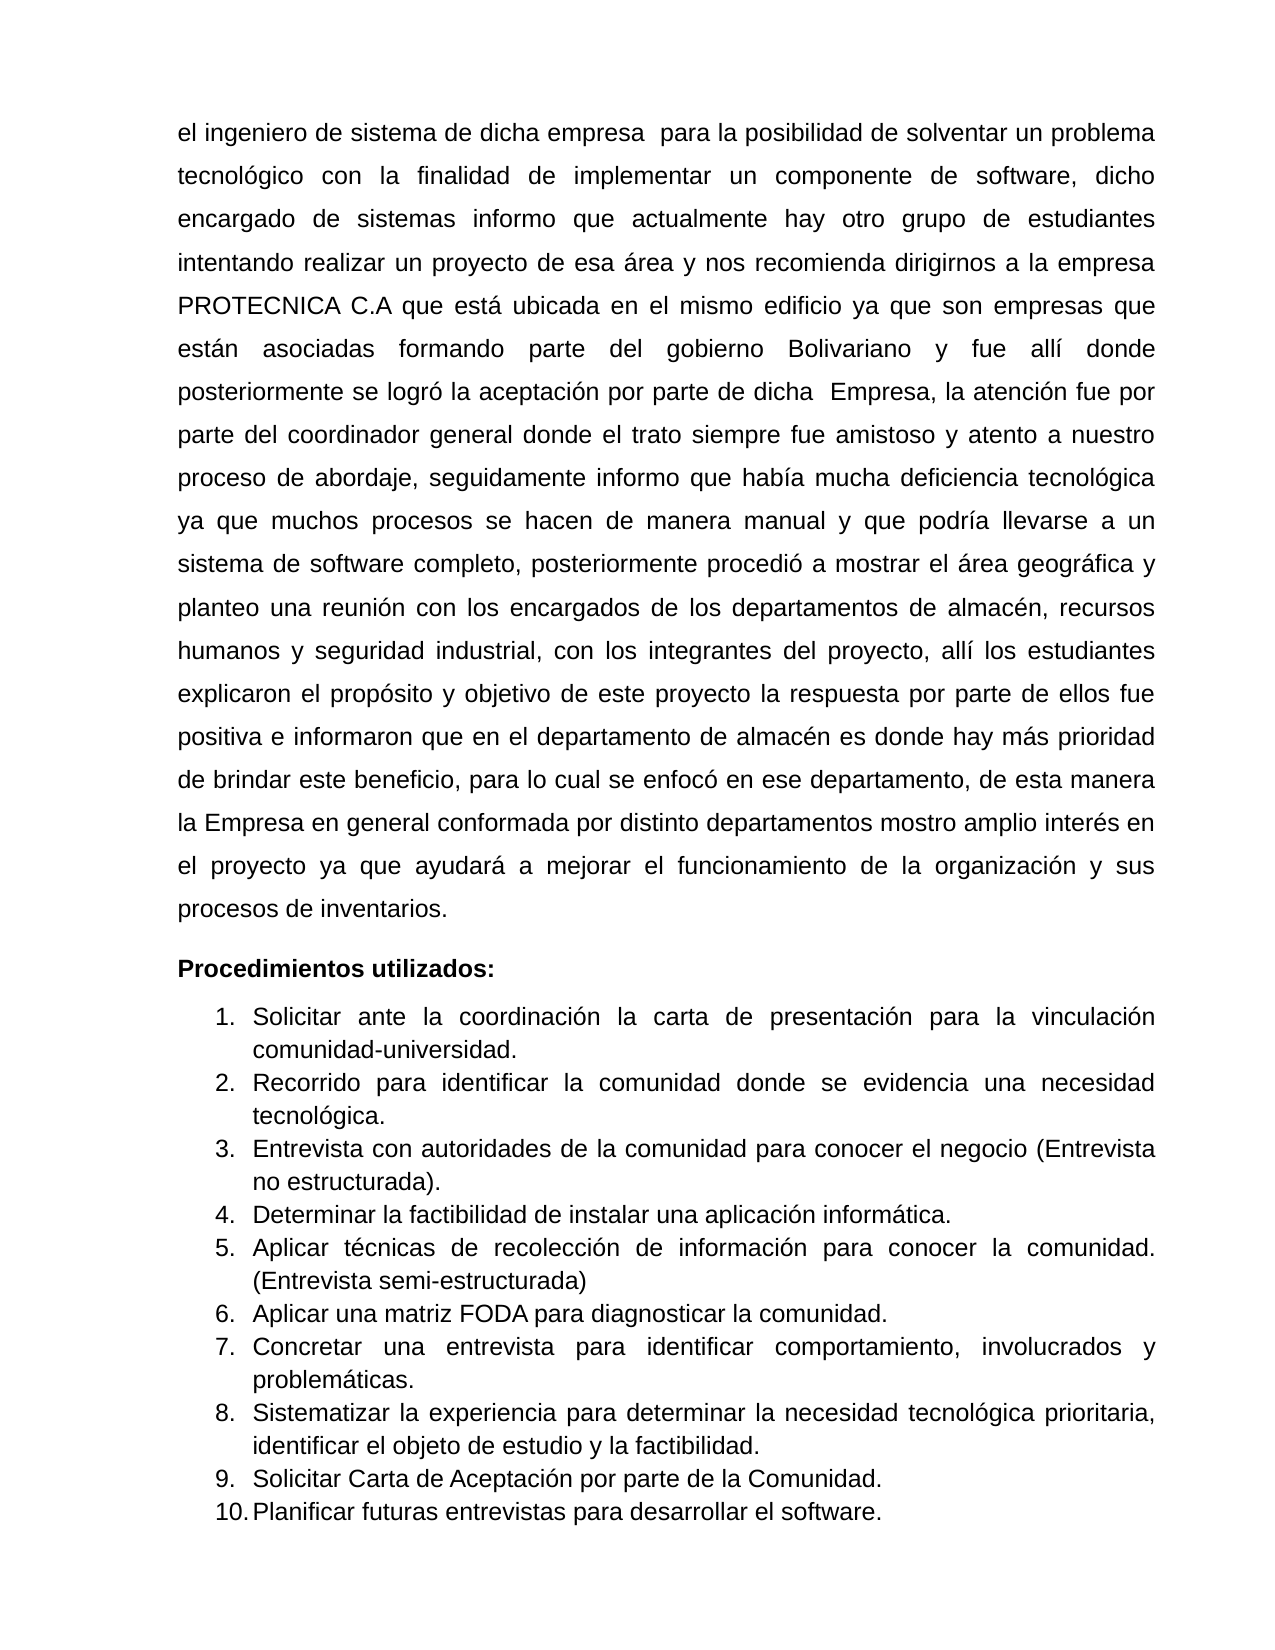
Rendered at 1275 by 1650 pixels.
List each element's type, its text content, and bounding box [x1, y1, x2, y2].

text Procedimientos utilizados: [177, 954, 1157, 983]
list Aplicar técnicas de recolección de información para conocer la comunidad. (Entrevista semi-estructurada) [215, 1233, 1157, 1295]
list Entrevista con autoridades de la comunidad para conocer el negocio (Entrevista no estructurada). [215, 1134, 1157, 1196]
list Solicitar Carta de Aceptación por parte de la Comunidad. [215, 1464, 1157, 1493]
list Recorrido para identificar la comunidad donde se evidencia una necesidad tecnológica. [215, 1068, 1157, 1130]
list Aplicar una matriz FODA para diagnosticar la comunidad. [215, 1299, 1157, 1328]
list Solicitar ante la coordinación la carta de presentación para la vinculación comunidad-universidad. [215, 1002, 1157, 1064]
list Determinar la factibilidad de instalar una aplicación informática. [215, 1200, 1157, 1229]
text el ingeniero de sistema de dicha empresa para la posibilidad de solventar un problema tecnológico con la finalidad de implementar un componente de software, dicho encargado de sistemas informo que actualmente hay otro grupo de estudiantes intentando realizar un proyecto de esa área y nos recomienda dirigirnos a la empresa PROTECNICA C.A que está ubicada en el mismo edificio ya que son empresas que están asociadas formando parte del gobierno Bolivariano y fue allí donde posteriormente se logró la aceptación por parte de dicha Empresa, la atención fue por parte del coordinador general donde el trato siempre fue amistoso y atento a nuestro proceso de abordaje, seguidamente informo que había mucha deficiencia tecnológica ya que muchos procesos se hacen de manera manual y que podría llevarse a un sistema de software completo, posteriormente procedió a mostrar el área geográfica y planteo una reunión con los encargados de los departamentos de almacén, recursos humanos y seguridad industrial, con los integrantes del proyecto, allí los estudiantes explicaron el propósito y objetivo de este proyecto la respuesta por parte de ellos fue positiva e informaron que en el departamento de almacén es donde hay más prioridad de brindar este beneficio, para lo cual se enfocó en ese departamento, de esta manera la Empresa en general conformada por distinto departamentos mostro amplio interés en el proyecto ya que ayudará a mejorar el funcionamiento de la organización y sus procesos de inventarios. [177, 118, 1157, 923]
list Sistematizar la experiencia para determinar la necesidad tecnológica prioritaria, identificar el objeto de estudio y la factibilidad. [215, 1398, 1157, 1460]
list Planificar futuras entrevistas para desarrollar el software. [215, 1497, 1157, 1526]
list Concretar una entrevista para identificar comportamiento, involucrados y problemáticas. [215, 1332, 1157, 1394]
